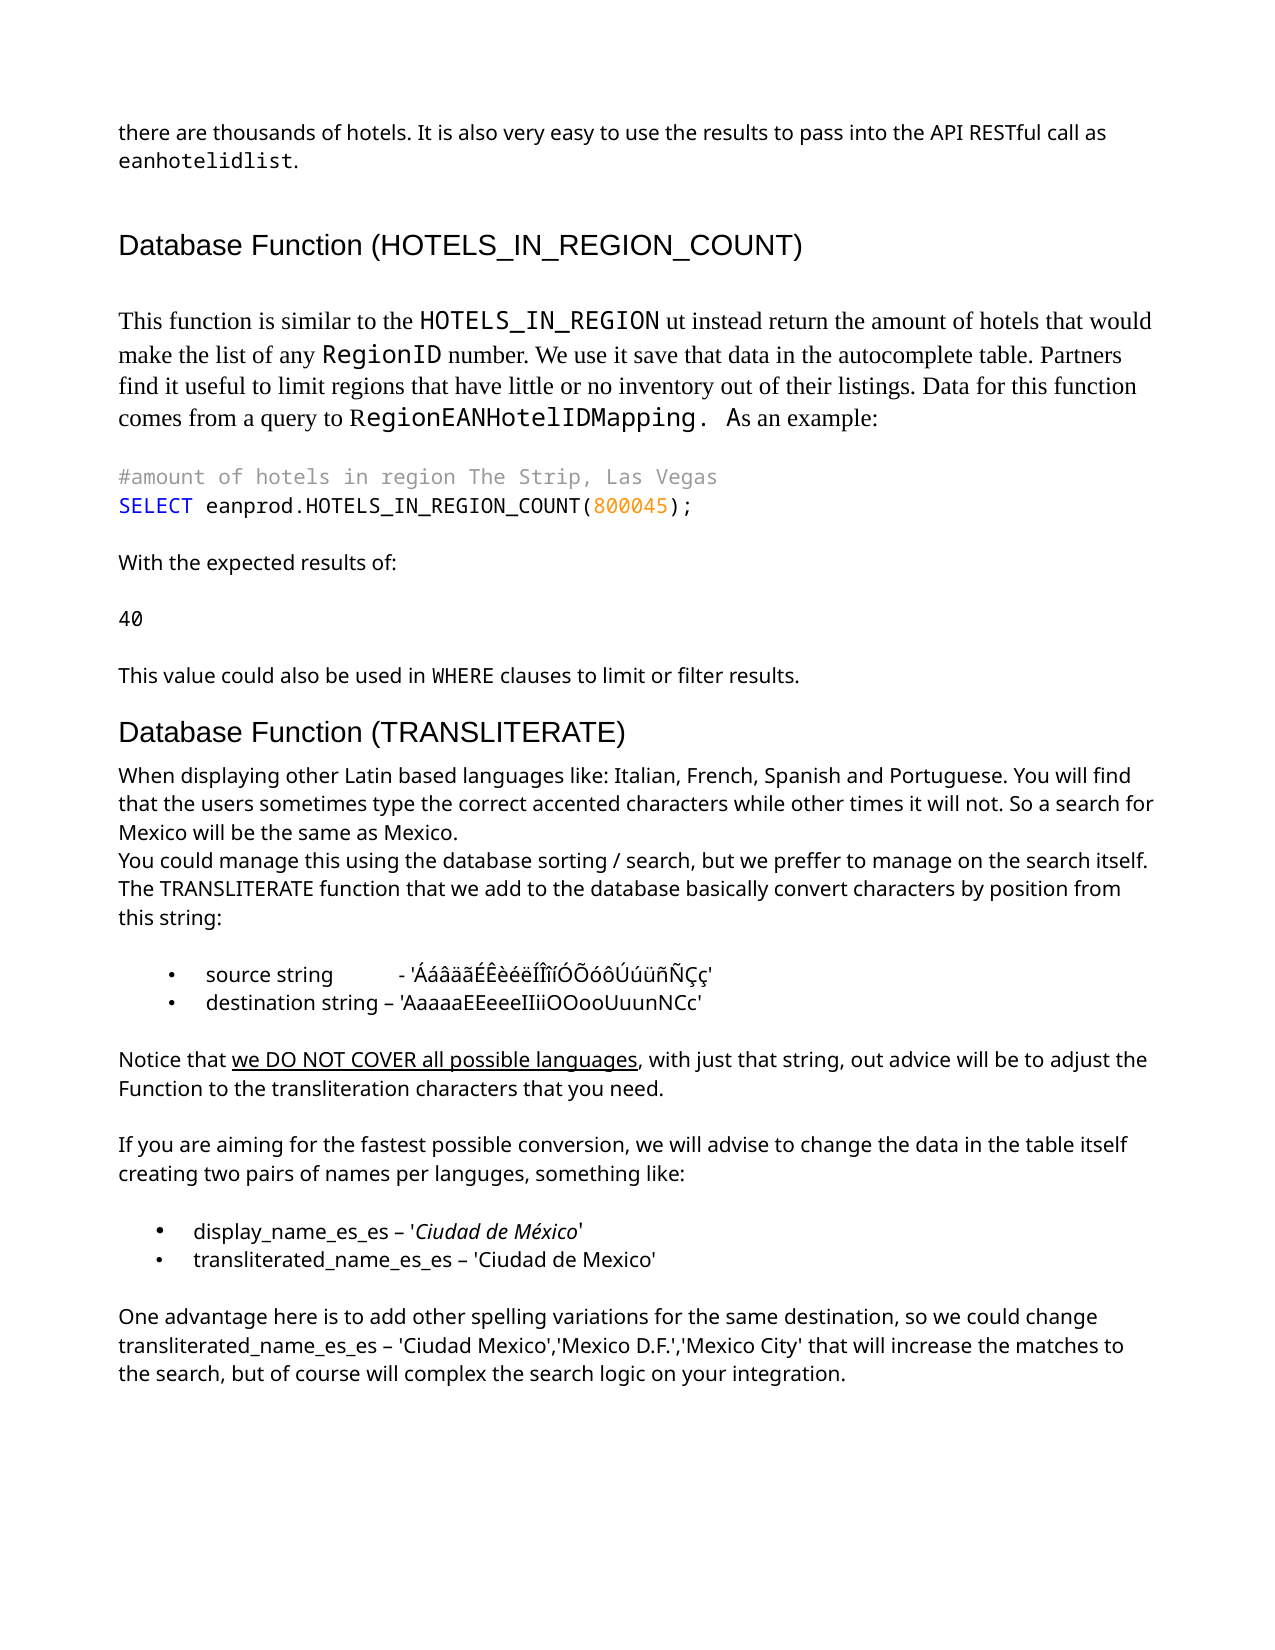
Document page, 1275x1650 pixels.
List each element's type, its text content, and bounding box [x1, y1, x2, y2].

text there are thousands of hotels. It is also very easy to use the results to pass into the API RESTful call as eanhotelidlist. [118, 118, 1157, 175]
subtitle Database Function (HOTELS_IN_REGION_COUNT) [118, 228, 1157, 262]
list source string - 'ÁáâäãÉÊèéëÍÎîíÓÕóôÚúüñÑÇç' [168, 960, 1157, 988]
text With the expected results of: [118, 548, 1157, 576]
text Notice that we DO NOT COVER all possible languages, with just that string, out advice will be to adjust the Function to the transliteration characters that you need. [118, 1045, 1157, 1102]
list transliterated_name_es_es – 'Ciudad de Mexico' [156, 1245, 1157, 1274]
text This value could also be used in WHERE clauses to limit or filter results. [118, 661, 1157, 690]
text This function is similar to the HOTELS_IN_REGION ut instead return the amount of hotels that would make the list of any RegionID number. We use it save that data in the autocomplete table. Partners find it useful to limit regions that have little or no inventory out of their listings. Data for this function comes from a query to RegionEANHotelIDMapping. As an example: [118, 303, 1157, 434]
text 40 [118, 604, 1157, 633]
text If you are aiming for the fastest possible conversion, we will advise to change the data in the table itself creating two pairs of names per languges, something like: [118, 1131, 1157, 1187]
text One advantage here is to add other spelling variations for the same destination, so we could change transliterated_name_es_es – 'Ciudad Mexico','Mexico D.F.','Mexico City' that will increase the matches to the search, but of course will complex the search logic on your integration. [118, 1302, 1157, 1388]
subtitle Database Function (TRANSLITERATE) [118, 715, 1157, 748]
list destination string – 'AaaaaEEeeeIIiiOOooUuunNCc' [168, 988, 1157, 1017]
text SELECT eanprod.HOTELS_IN_REGION_COUNT(800045); [118, 491, 1157, 519]
text You could manage this using the database sorting / search, but we preffer to manage on the search itself. The TRANSLITERATE function that we add to the database basically convert characters by position from this string: [118, 846, 1157, 931]
list display_name_es_es – 'Ciudad de México' [156, 1216, 1157, 1245]
text When displaying other Latin based languages like: Italian, French, Spanish and Portuguese. You will find that the users sometimes type the correct accented characters while other times it will not. So a search for Mexico will be the same as Mexico. [118, 761, 1157, 846]
text #amount of hotels in region The Strip, Las Vegas [118, 462, 1157, 491]
